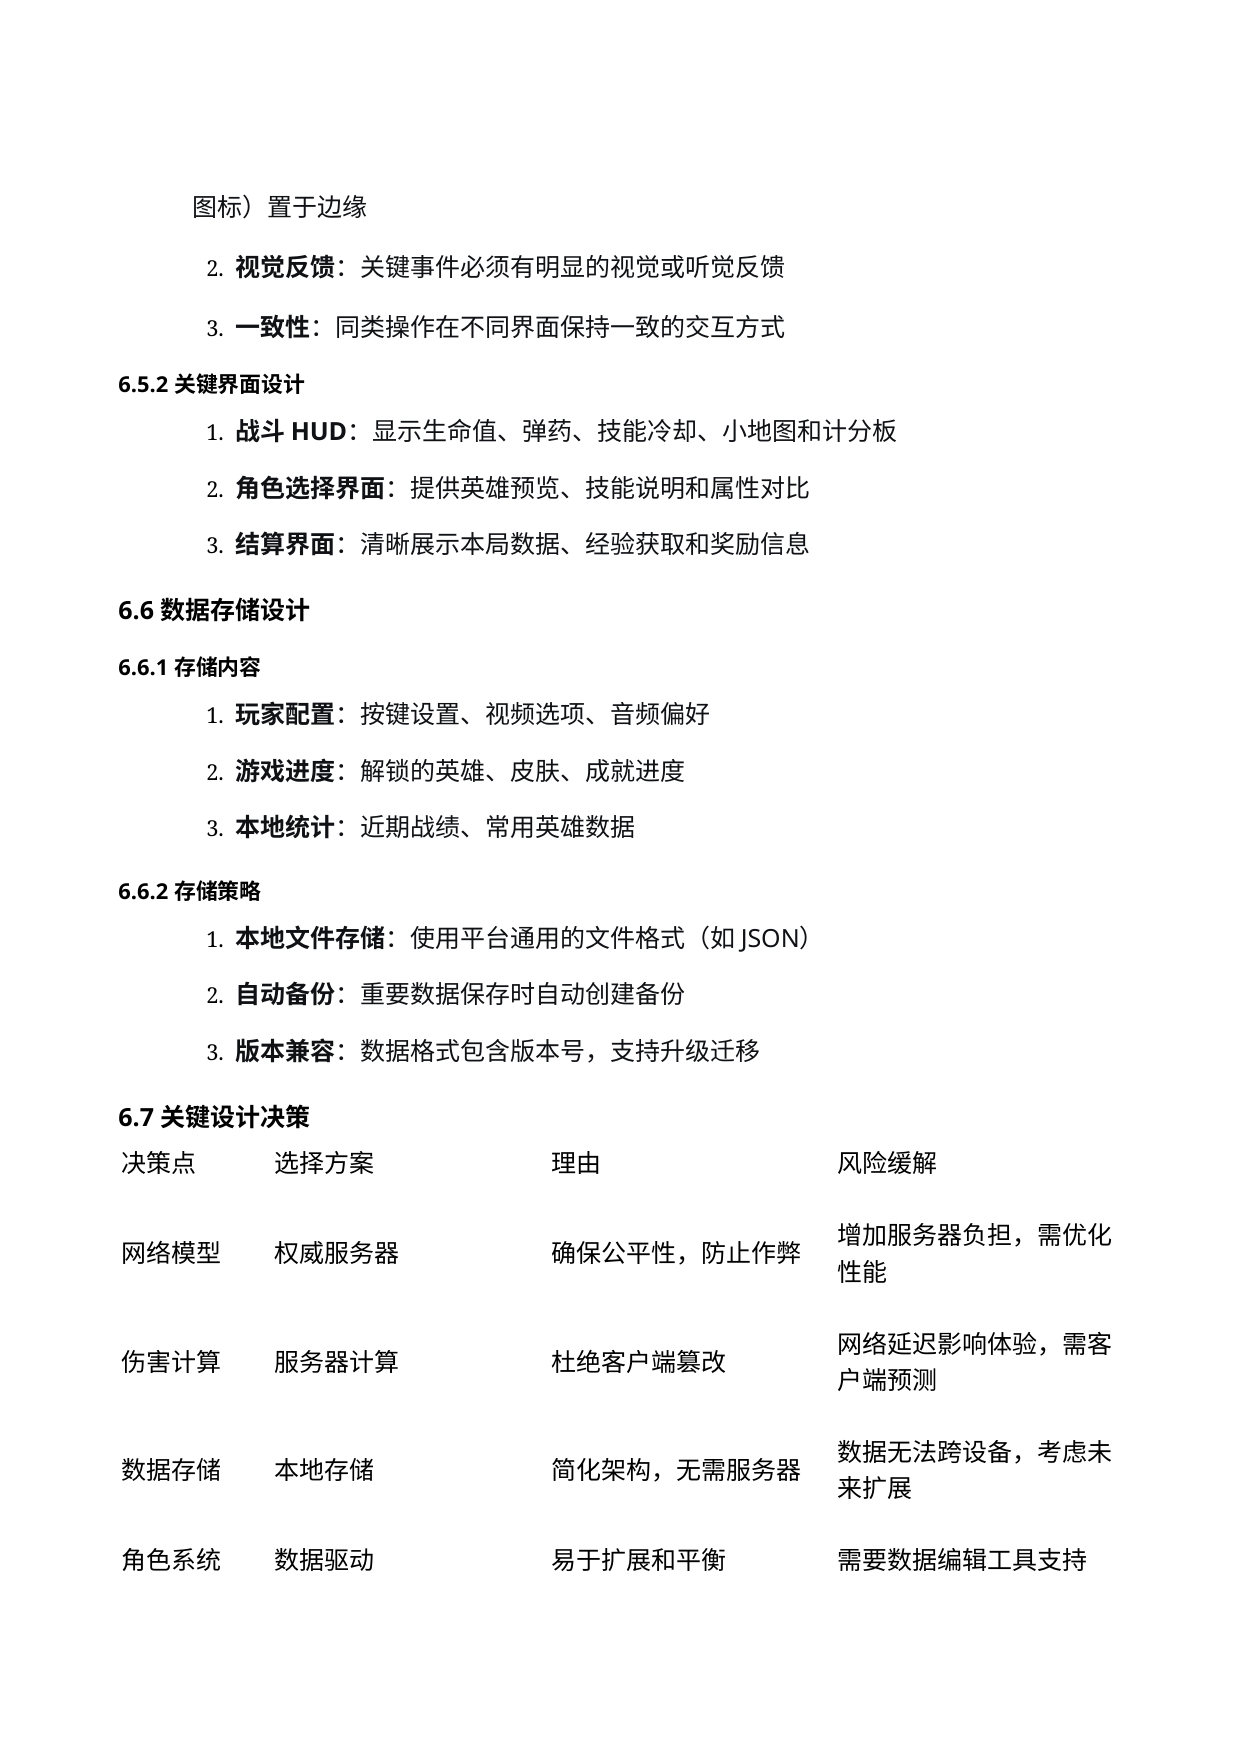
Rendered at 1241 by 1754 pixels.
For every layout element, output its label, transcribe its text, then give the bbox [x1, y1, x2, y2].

list 版本兼容：数据格式包含版本号，支持升级迁移 [162, 1031, 1122, 1067]
table_cell 数据驱动 [271, 1538, 548, 1609]
list 本地文件存储：使用平台通用的文件格式（如JSON） [162, 918, 1122, 955]
table_header 选择方案 [271, 1141, 548, 1213]
table_cell 确保公平性，防止作弊 [548, 1213, 834, 1321]
list 图标）置于边缘 [162, 188, 1122, 224]
list 本地统计：近期战绩、常用英雄数据 [162, 808, 1122, 844]
list 结算界面：清晰展示本局数据、经验获取和奖励信息 [162, 524, 1122, 561]
table_cell 易于扩展和平衡 [548, 1538, 834, 1609]
table_cell 需要数据编辑工具支持 [834, 1538, 1121, 1609]
list 角色选择界面：提供英雄预览、技能说明和属性对比 [162, 468, 1122, 504]
table_cell 网络延迟影响体验，需客户端预测 [834, 1321, 1121, 1429]
table_cell 角色系统 [118, 1538, 271, 1609]
subtitle 6.5.2 关键界面设计 [118, 367, 1122, 399]
table_cell 数据存储 [118, 1429, 271, 1537]
list 自动备份：重要数据保存时自动创建备份 [162, 975, 1122, 1011]
list 视觉反馈：关键事件必须有明显的视觉或听觉反馈 [162, 248, 1122, 284]
table_cell 增加服务器负担，需优化性能 [834, 1213, 1121, 1321]
table_header 风险缓解 [834, 1141, 1121, 1213]
list 战斗HUD：显示生命值、弹药、技能冷却、小地图和计分板 [162, 412, 1122, 448]
subtitle 6.7 关键设计决策 [118, 1097, 1122, 1133]
table_cell 数据无法跨设备，考虑未来扩展 [834, 1429, 1121, 1537]
table_cell 杜绝客户端篡改 [548, 1321, 834, 1429]
table_cell 伤害计算 [118, 1321, 271, 1429]
subtitle 6.6.1 存储内容 [118, 650, 1122, 682]
subtitle 6.6 数据存储设计 [118, 591, 1122, 627]
subtitle 6.6.2 存储策略 [118, 874, 1122, 906]
table_header 理由 [548, 1141, 834, 1213]
table_cell 权威服务器 [271, 1213, 548, 1321]
table_cell 简化架构，无需服务器 [548, 1429, 834, 1537]
table_cell 服务器计算 [271, 1321, 548, 1429]
list 玩家配置：按键设置、视频选项、音频偏好 [162, 695, 1122, 731]
list 一致性：同类操作在不同界面保持一致的交互方式 [162, 308, 1122, 344]
table_cell 本地存储 [271, 1429, 548, 1537]
table_header 决策点 [118, 1141, 271, 1213]
list 游戏进度：解锁的英雄、皮肤、成就进度 [162, 751, 1122, 788]
table_cell 网络模型 [118, 1213, 271, 1321]
